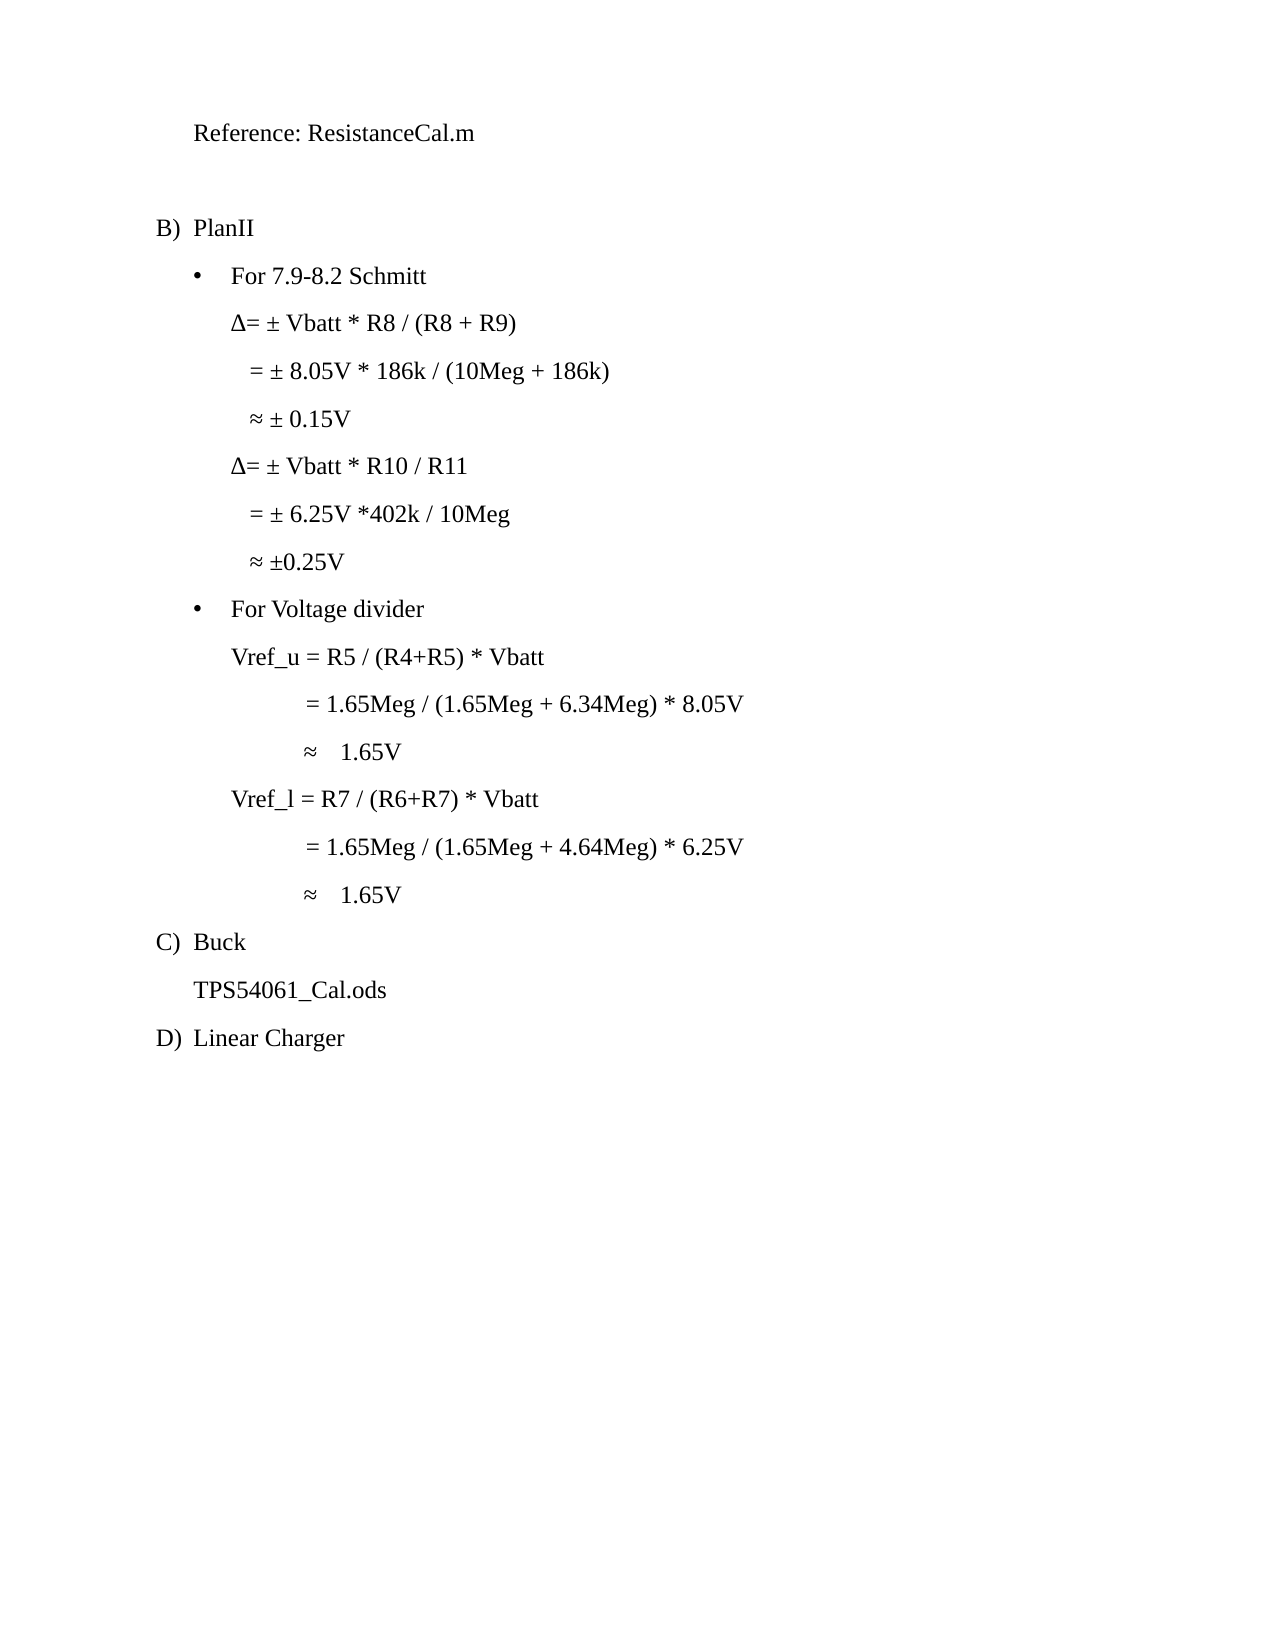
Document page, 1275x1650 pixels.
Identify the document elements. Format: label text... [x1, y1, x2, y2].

list = ± 8.05V * 186k / (10Meg + 186k) [193, 356, 1157, 385]
list Buck [156, 927, 1157, 956]
list Vref_l = R7 / (R6+R7) * Vbatt [193, 784, 1157, 813]
list Vref_u = R5 / (R4+R5) * Vbatt [193, 642, 1157, 671]
text = 1.65Meg / (1.65Meg + 6.34Meg) * 8.05V [118, 689, 1157, 718]
list PlanII [156, 213, 1157, 242]
list For Voltage divider [193, 594, 1157, 623]
list = ± 6.25V *402k / 10Meg [193, 499, 1157, 528]
list ≈ ± 0.15V [193, 404, 1157, 432]
text = 1.65Meg / (1.65Meg + 4.64Meg) * 6.25V [118, 832, 1157, 861]
list For 7.9-8.2 Schmitt [193, 261, 1157, 290]
list Reference: ResistanceCal.m [156, 118, 1157, 147]
text ≈ 1.65V [118, 880, 1157, 908]
list ∆= ± Vbatt * R10 / R11 [193, 451, 1157, 480]
list ∆= ± Vbatt * R8 / (R8 + R9) [193, 308, 1157, 337]
list Linear Charger [156, 1023, 1157, 1051]
list ≈ ±0.25V [193, 547, 1157, 575]
list TPS54061_Cal.ods [156, 975, 1157, 1004]
text ≈ 1.65V [118, 737, 1157, 766]
